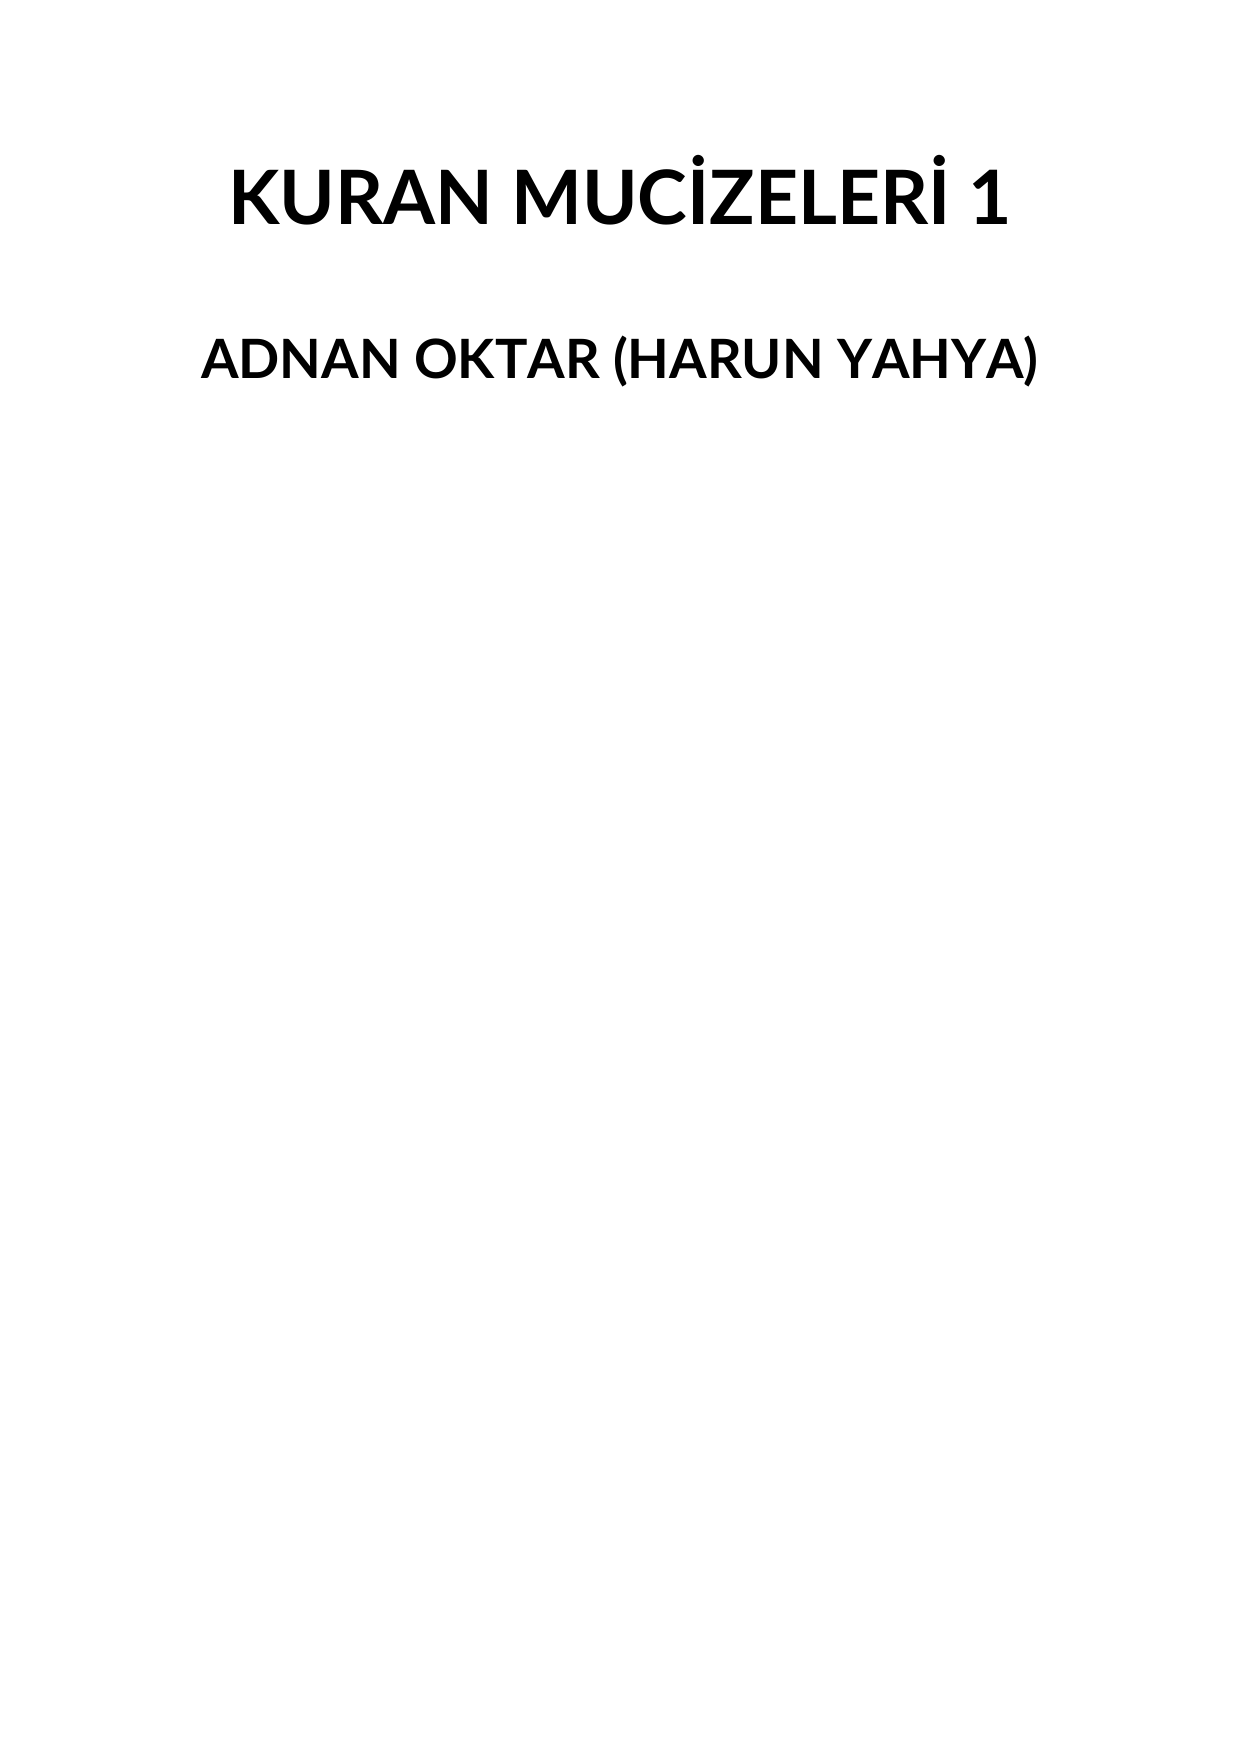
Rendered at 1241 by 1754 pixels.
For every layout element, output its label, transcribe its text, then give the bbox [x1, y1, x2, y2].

subtitle KURAN MUCİZELERİ 1 [75, 150, 1165, 240]
text ADNAN OKTAR (HARUN YAHYA) [75, 325, 1165, 390]
